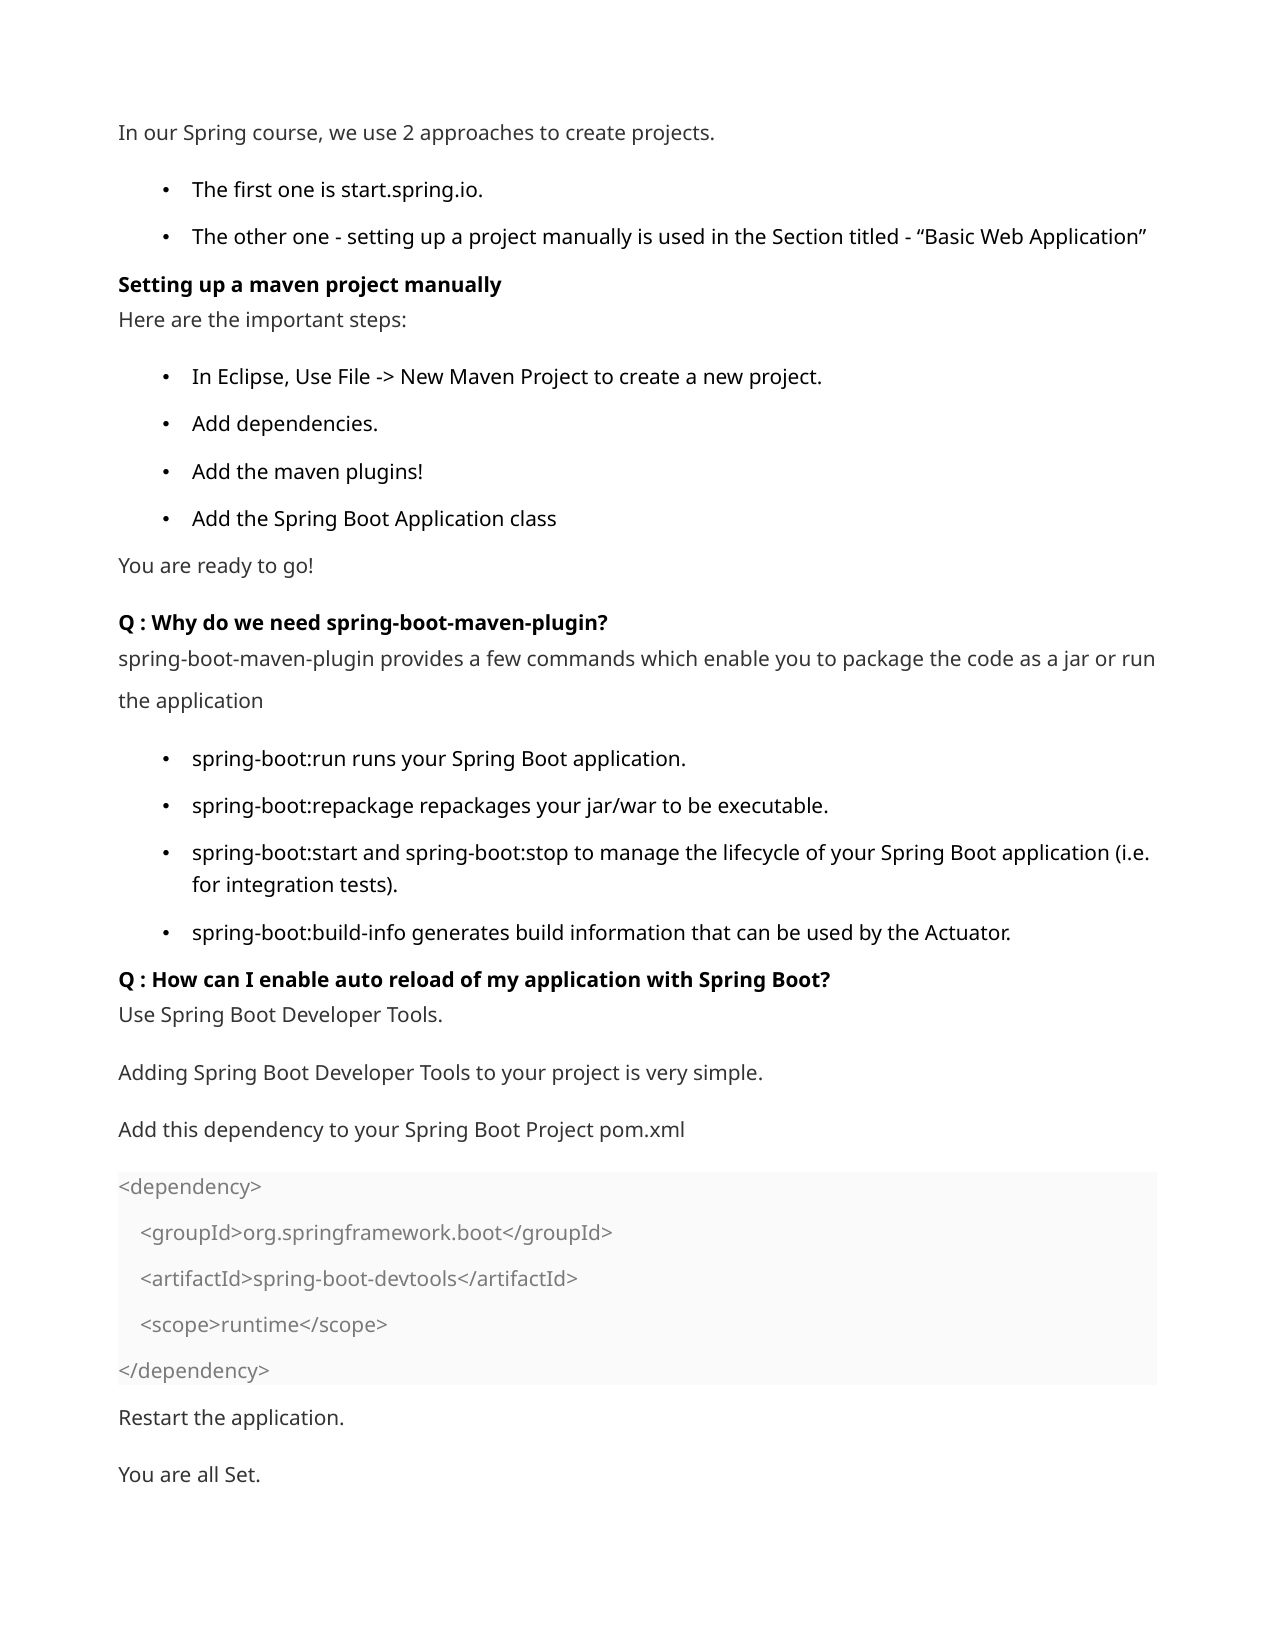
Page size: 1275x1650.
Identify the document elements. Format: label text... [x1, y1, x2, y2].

subtitle Setting up a maven project manually [118, 270, 1157, 298]
text You are ready to go! [118, 551, 1157, 579]
text You are all Set. [118, 1460, 1157, 1488]
list In Eclipse, Use File -> New Maven Project to create a new project. [162, 362, 1157, 391]
text In our Spring course, we use 2 approaches to create projects. [118, 118, 1157, 147]
text Use Spring Boot Developer Tools. [118, 1001, 1157, 1029]
text Adding Spring Boot Developer Tools to your project is very simple. [118, 1058, 1157, 1086]
text Restart the application. [118, 1403, 1157, 1431]
text Here are the important steps: [118, 305, 1157, 334]
text <artifactId>spring-boot-devtools</artifactId> [118, 1264, 1157, 1293]
list Add dependencies. [162, 409, 1157, 438]
text Add this dependency to your Spring Boot Project pom.xml [118, 1115, 1157, 1143]
list The other one - setting up a project manually is used in the Section titled - “Basic Web Application” [162, 222, 1157, 251]
list spring-boot:start and spring-boot:stop to manage the lifecycle of your Spring Boot application (i.e. for integration tests). [162, 838, 1157, 899]
list spring-boot:build-info generates build information that can be used by the Actuator. [162, 918, 1157, 946]
list Add the maven plugins! [162, 457, 1157, 485]
list The first one is start.spring.io. [162, 175, 1157, 204]
text <scope>runtime</scope> [118, 1311, 1157, 1339]
subtitle Q : How can I enable auto reload of my application with Spring Boot? [118, 965, 1157, 993]
list Add the Spring Boot Application class [162, 504, 1157, 532]
list spring-boot:repackage repackages your jar/war to be executable. [162, 791, 1157, 819]
text <groupId>org.springframework.boot</groupId> [118, 1218, 1157, 1247]
text </dependency> [118, 1357, 1157, 1385]
subtitle Q : Why do we need spring-boot-maven-plugin? [118, 608, 1157, 637]
text <dependency> [118, 1172, 1157, 1201]
list spring-boot:run runs your Spring Boot application. [162, 744, 1157, 772]
text spring-boot-maven-plugin provides a few commands which enable you to package the code as a jar or run the application [118, 644, 1157, 715]
